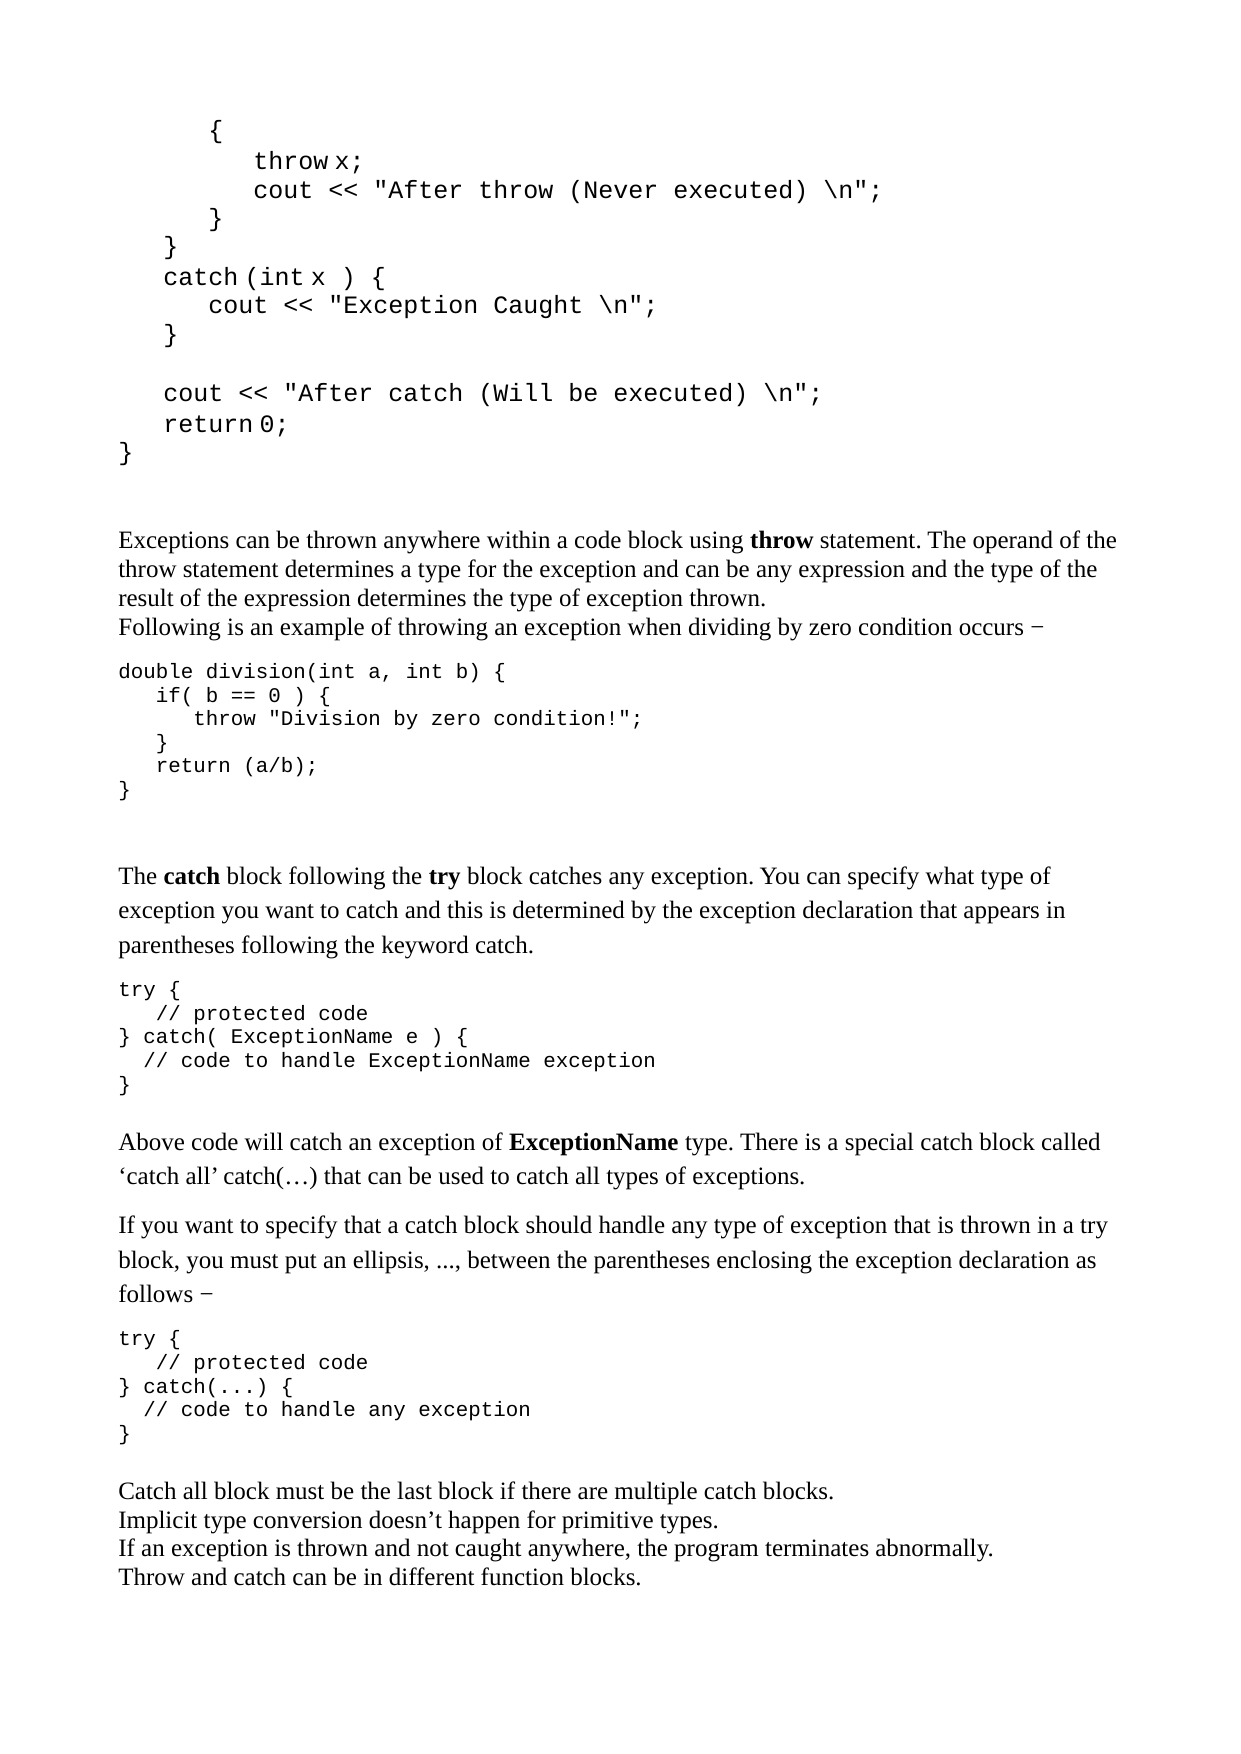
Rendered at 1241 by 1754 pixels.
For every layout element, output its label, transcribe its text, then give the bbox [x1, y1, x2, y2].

text } [118, 779, 1122, 803]
text catch (int x ) { [118, 262, 1122, 293]
text Implicit type conversion doesn’t happen for primitive types. [118, 1505, 1122, 1533]
text throw "Division by zero condition!"; [118, 708, 1122, 732]
text Throw and catch can be in different function blocks. [118, 1562, 1122, 1591]
text If you want to specify that a catch block should handle any type of exception that is thrown in a try block, you must put an ellipsis, ..., between the parentheses enclosing the exception declaration as follows − [118, 1210, 1122, 1308]
text } catch( ExceptionName e ) { [118, 1026, 1122, 1050]
text throw x; [118, 146, 1122, 177]
text cout << "After throw (Never executed) \n"; [118, 177, 1122, 206]
text } catch(...) { [118, 1376, 1122, 1399]
text double division(int a, int b) { [118, 661, 1122, 684]
text // code to handle any exception [118, 1399, 1122, 1423]
text } [118, 732, 1122, 756]
text // protected code [118, 1352, 1122, 1376]
text if( b == 0 ) { [118, 684, 1122, 708]
text Above code will catch an exception of ExceptionName type. There is a special catch block called ‘catch all’ catch(…) that can be used to catch all types of exceptions. [118, 1127, 1122, 1190]
text try { [118, 979, 1122, 1003]
text } [118, 1423, 1122, 1447]
text The catch block following the try block catches any exception. You can specify what type of exception you want to catch and this is determined by the exception declaration that appears in parentheses following the keyword catch. [118, 861, 1122, 959]
text return 0; [118, 409, 1122, 440]
text cout << "After catch (Will be executed) \n"; [118, 381, 1122, 409]
text } [118, 1074, 1122, 1097]
text cout << "Exception Caught \n"; [118, 293, 1122, 321]
text } [118, 234, 1122, 262]
text Exceptions can be thrown anywhere within a code block using throw statement. The operand of the throw statement determines a type for the exception and can be any expression and the type of the result of the expression determines the type of exception thrown. [118, 526, 1122, 612]
text // protected code [118, 1003, 1122, 1026]
text return (a/b); [118, 756, 1122, 779]
text { [118, 118, 1122, 146]
text Catch all block must be the last block if there are multiple catch blocks. [118, 1476, 1122, 1505]
text // code to handle ExceptionName exception [118, 1050, 1122, 1074]
text Following is an example of throwing an exception when dividing by zero condition occurs − [118, 612, 1122, 641]
text } [118, 440, 1122, 468]
text } [118, 321, 1122, 350]
text try { [118, 1328, 1122, 1352]
text } [118, 206, 1122, 234]
text If an exception is thrown and not caught anywhere, the program terminates abnormally. [118, 1533, 1122, 1562]
